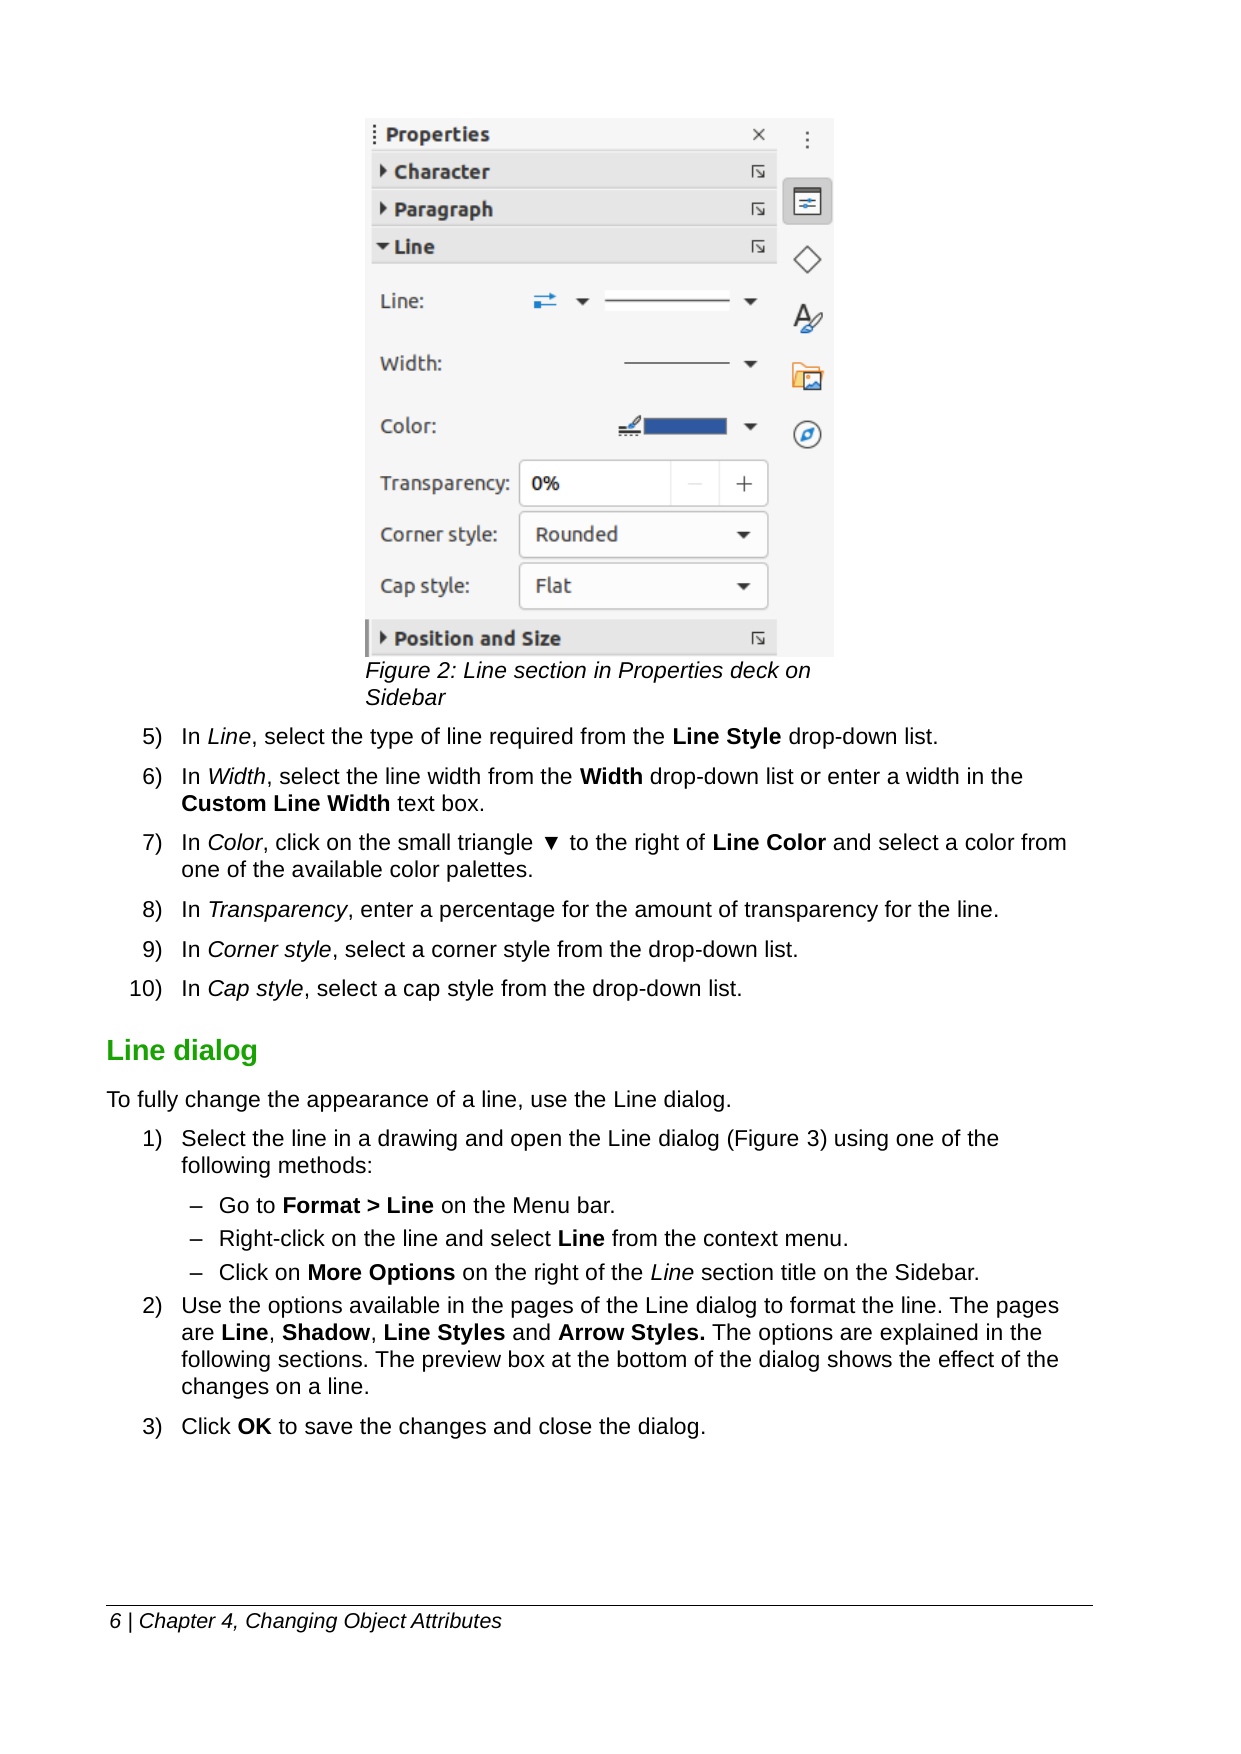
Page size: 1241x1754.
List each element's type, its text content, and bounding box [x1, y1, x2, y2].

subtitle Line dialog [106, 1033, 1093, 1066]
list Use the options available in the pages of the Line dialog to format the line. The pages are Line, Shadow, Line Styles and Arrow Styles. The options are explained in the following sections. The preview box at the bottom of the dialog shows the effect of the changes on a line. [162, 1291, 1093, 1400]
text To fully change the appearance of a line, use the Line dialog. [106, 1085, 1093, 1112]
picture [365, 118, 834, 657]
list In Transparency, enter a percentage for the amount of transparency for the line. [162, 895, 1093, 922]
list In Width, select the line width from the Width drop-down list or enter a width in the Custom Line Width text box. [162, 762, 1093, 816]
text Figure 2: Line section in Properties deck on Sidebar [365, 657, 834, 710]
list In Line, select the type of line required from the Line Style drop-down list. [162, 722, 1093, 749]
list In Color, click on the small triangle ▼ to the right of Line Color and select a color from one of the available color palettes. [162, 829, 1093, 883]
list In Corner style, select a corner style from the drop-down list. [162, 935, 1093, 962]
list Click on More Options on the right of the Line section title on the Sidebar. [189, 1258, 1093, 1285]
list Select the line in a drawing and open the Line dialog (Figure 3) using one of the following methods: [162, 1125, 1093, 1179]
list Click OK to save the changes and close the dialog. [162, 1412, 1093, 1439]
list Go to Format > Line on the Menu bar. [189, 1191, 1093, 1218]
list In Cap style, select a cap style from the drop-down list. [162, 974, 1093, 1002]
list Right-click on the line and select Line from the context menu. [189, 1225, 1093, 1252]
